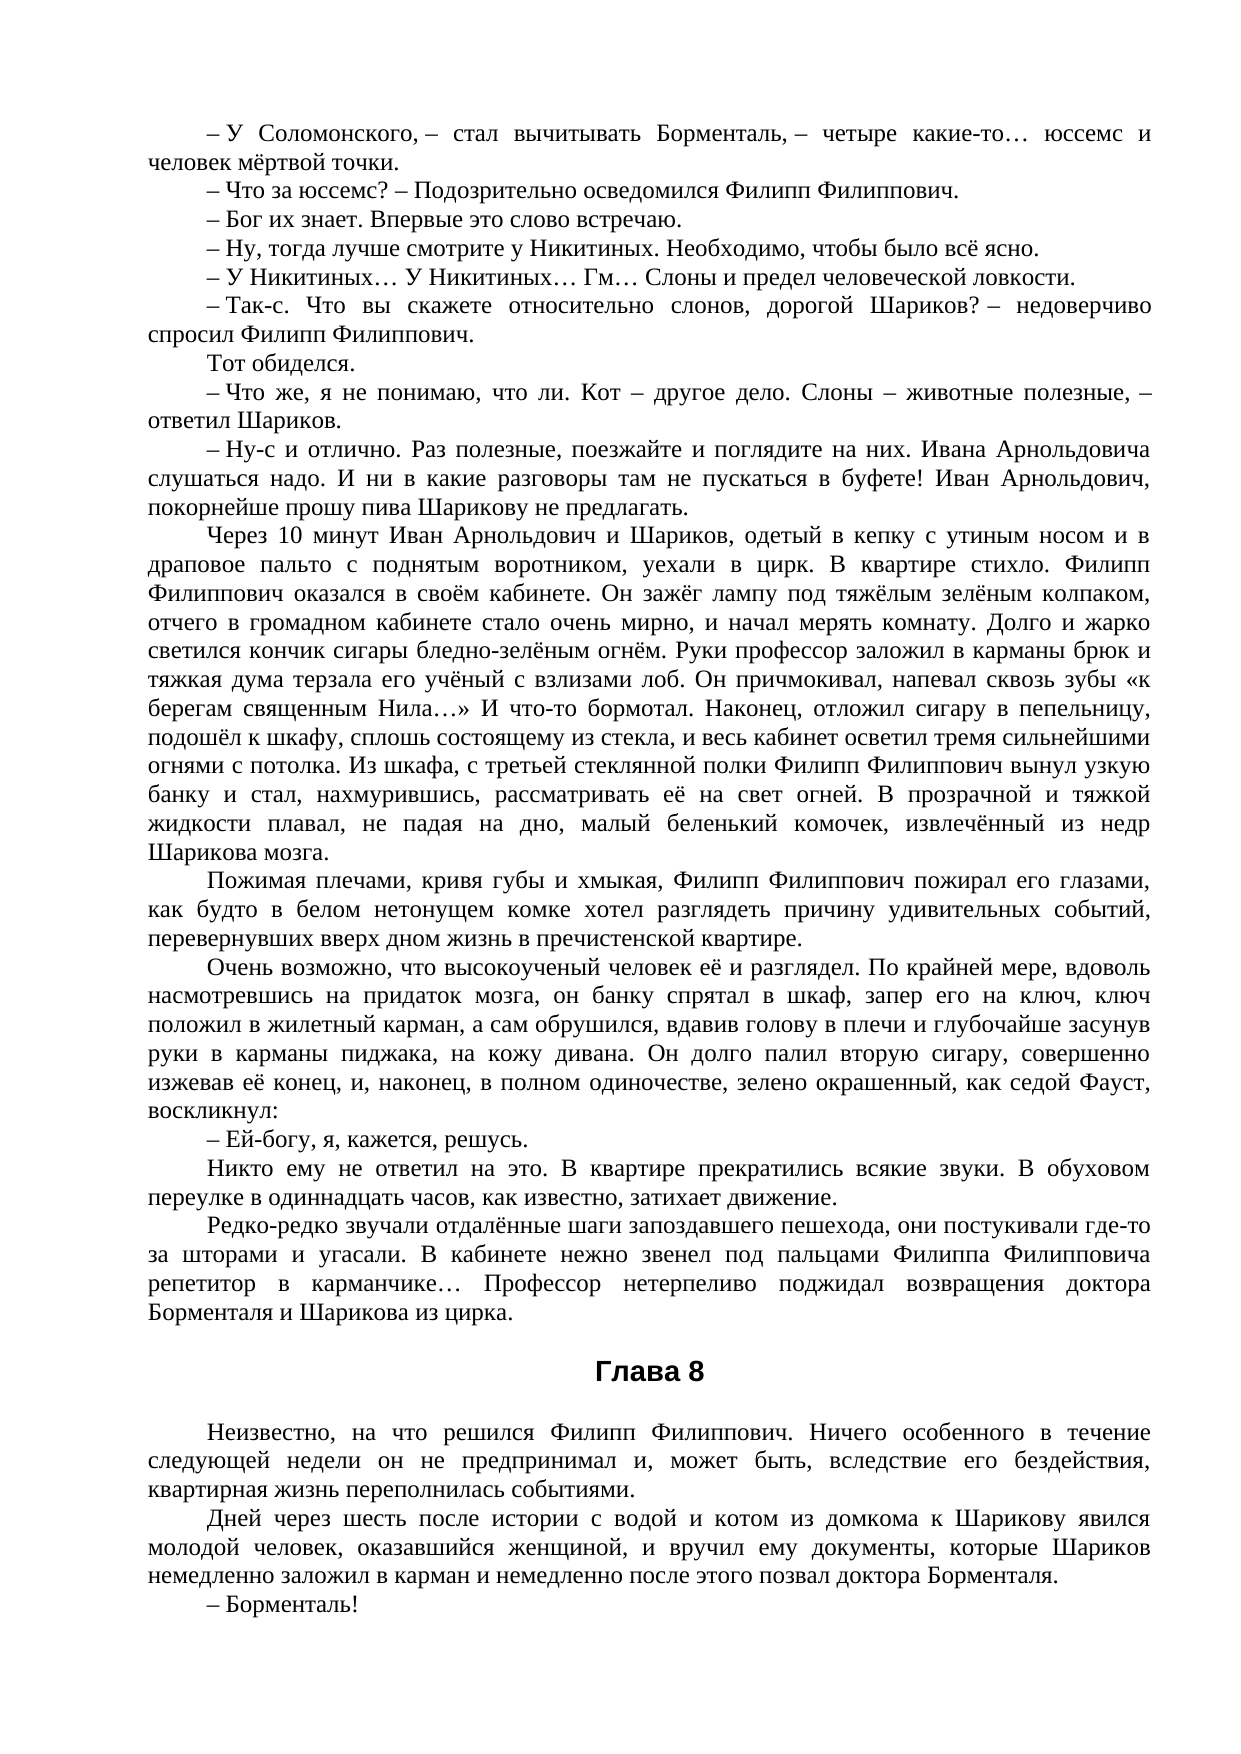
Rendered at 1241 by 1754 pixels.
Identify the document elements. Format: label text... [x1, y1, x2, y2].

subtitle Глава 8 [148, 1354, 1152, 1388]
text Тот обиделся. [148, 348, 1152, 377]
text – Борменталь! [148, 1589, 1152, 1618]
text Никто ему не ответил на это. В квартире прекратились всякие звуки. В обуховом переулке в одиннадцать часов, как известно, затихает движение. [148, 1153, 1152, 1211]
text – Бог их знает. Впервые это слово встречаю. [148, 204, 1152, 233]
text Дней через шесть после истории с водой и котом из домкома к Шарикову явился молодой человек, оказавшийся женщиной, и вручил ему документы, которые Шариков немедленно заложил в карман и немедленно после этого позвал доктора Борменталя. [148, 1503, 1152, 1589]
text – Ей-богу, я, кажется, решусь. [148, 1124, 1152, 1153]
text Пожимая плечами, кривя губы и хмыкая, Филипп Филиппович пожирал его глазами, как будто в белом нетонущем комке хотел разглядеть причину удивительных событий, перевернувших вверх дном жизнь в пречистенской квартире. [148, 866, 1152, 952]
text – Ну, тогда лучше смотрите у Никитиных. Необходимо, чтобы было всё ясно. [148, 233, 1152, 262]
text Через 10 минут Иван Арнольдович и Шариков, одетый в кепку с утиным носом и в драповое пальто с поднятым воротником, уехали в цирк. В квартире стихло. Филипп Филиппович оказался в своём кабинете. Он зажёг лампу под тяжёлым зелёным колпаком, отчего в громадном кабинете стало очень мирно, и начал мерять комнату. Долго и жарко светился кончик сигары бледно-зелёным огнём. Руки профессор заложил в карманы брюк и тяжкая дума терзала его учёный с взлизами лоб. Он причмокивал, напевал сквозь зубы «к берегам священным Нила…» И что-то бормотал. Наконец, отложил сигару в пепельницу, подошёл к шкафу, сплошь состоящему из стекла, и весь кабинет осветил тремя сильнейшими огнями с потолка. Из шкафа, с третьей стеклянной полки Филипп Филиппович вынул узкую банку и стал, нахмурившись, рассматривать её на свет огней. В прозрачной и тяжкой жидкости плавал, не падая на дно, малый беленький комочек, извлечённый из недр Шарикова мозга. [148, 521, 1152, 866]
text – У Соломонского, – стал вычитывать Борменталь, – четыре какие-то… юссемс и человек мёртвой точки. [148, 118, 1152, 176]
text Неизвестно, на что решился Филипп Филиппович. Ничего особенного в течение следующей недели он не предпринимал и, может быть, вследствие его бездействия, квартирная жизнь переполнилась событиями. [148, 1417, 1152, 1503]
text – Ну-с и отлично. Раз полезные, поезжайте и поглядите на них. Ивана Арнольдовича слушаться надо. И ни в какие разговоры там не пускаться в буфете! Иван Арнольдович, покорнейше прошу пива Шарикову не предлагать. [148, 434, 1152, 521]
text – Что за юссемс? – Подозрительно осведомился Филипп Филиппович. [148, 176, 1152, 204]
text Очень возможно, что высокоученый человек её и разглядел. По крайней мере, вдоволь насмотревшись на придаток мозга, он банку спрятал в шкаф, запер его на ключ, ключ положил в жилетный карман, а сам обрушился, вдавив голову в плечи и глубочайше засунув руки в карманы пиджака, на кожу дивана. Он долго палил вторую сигару, совершенно изжевав её конец, и, наконец, в полном одиночестве, зелено окрашенный, как седой Фауст, воскликнул: [148, 952, 1152, 1124]
text – Так-с. Что вы скажете относительно слонов, дорогой Шариков? – недоверчиво спросил Филипп Филиппович. [148, 291, 1152, 348]
text – Что же, я не понимаю, что ли. Кот – другое дело. Слоны – животные полезные, – ответил Шариков. [148, 377, 1152, 434]
text – У Никитиных… У Никитиных… Гм… Слоны и предел человеческой ловкости. [148, 262, 1152, 291]
text Редко-редко звучали отдалённые шаги запоздавшего пешехода, они постукивали где-то за шторами и угасали. В кабинете нежно звенел под пальцами Филиппа Филипповича репетитор в карманчике… Профессор нетерпеливо поджидал возвращения доктора Борменталя и Шарикова из цирка. [148, 1211, 1152, 1326]
